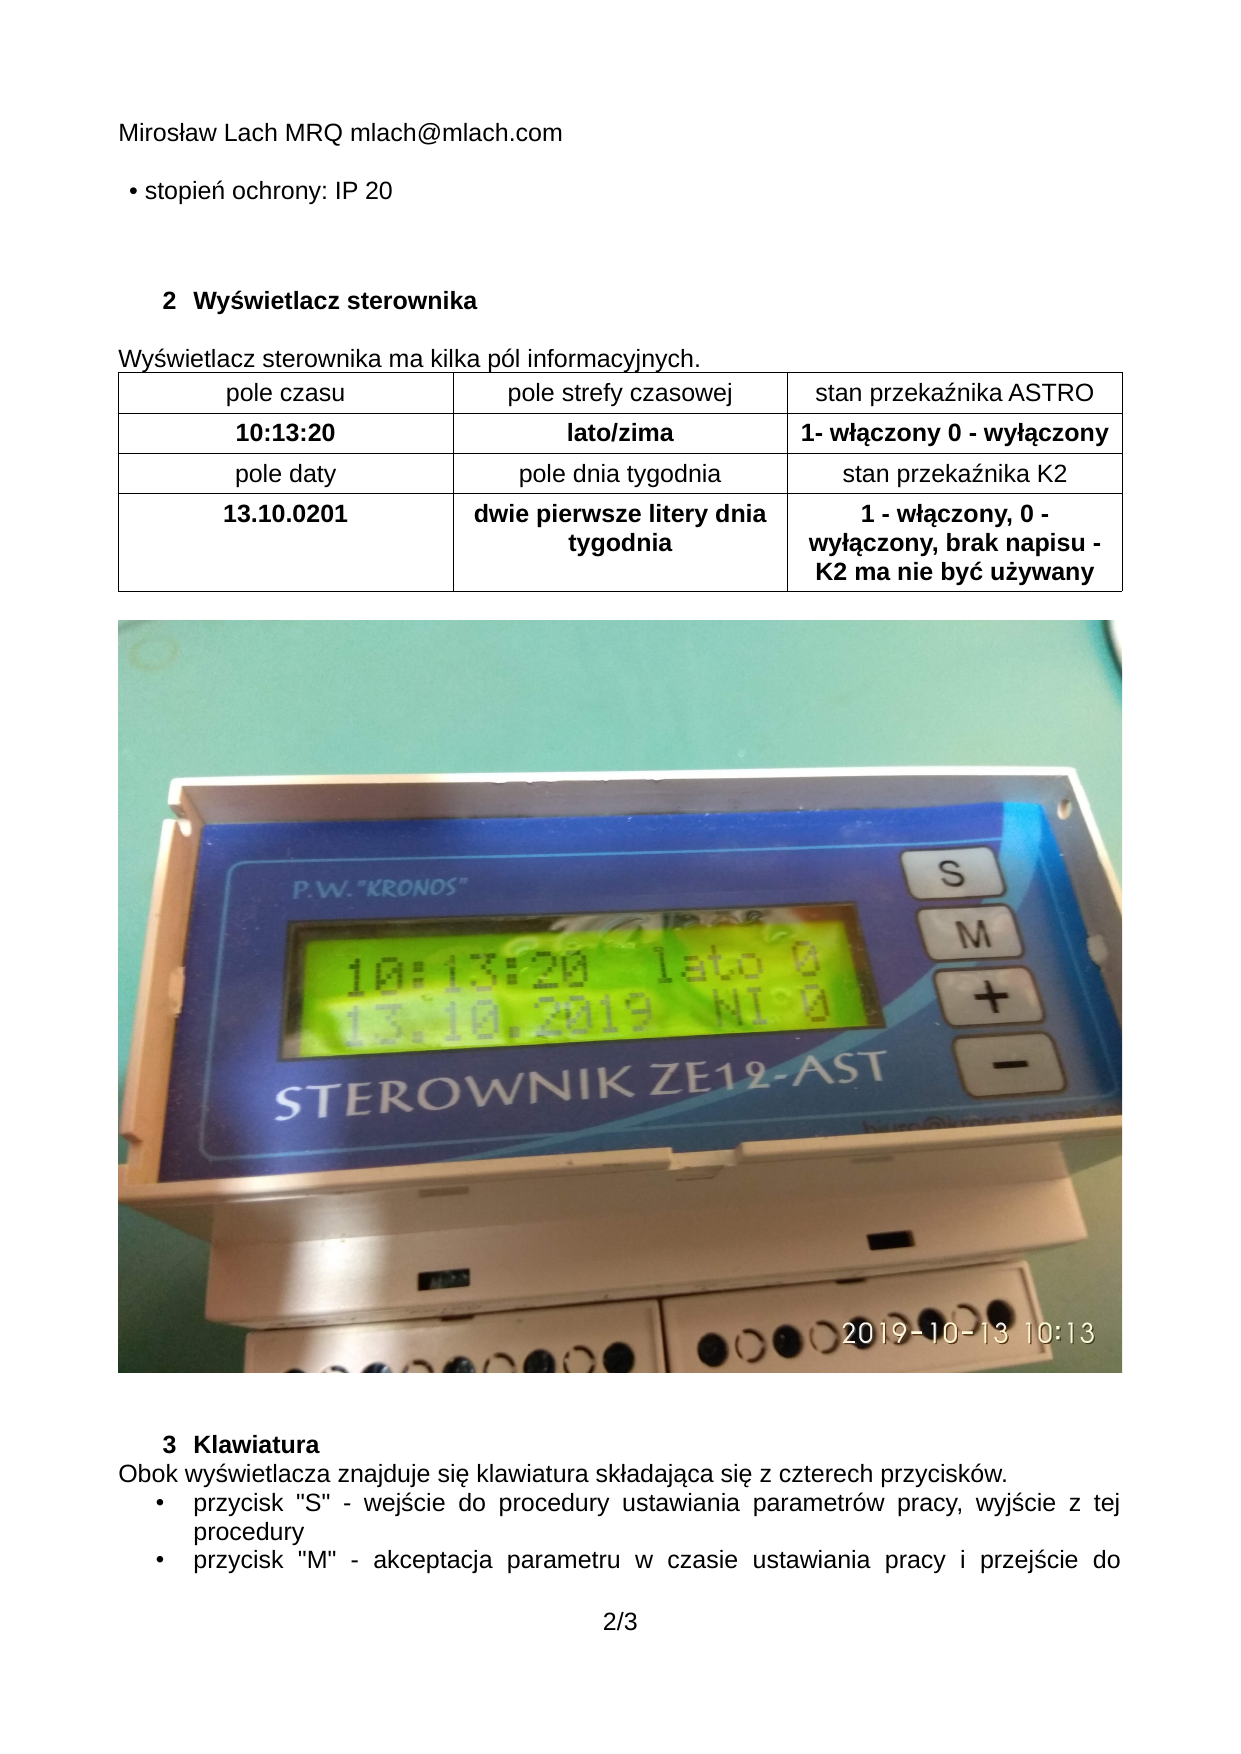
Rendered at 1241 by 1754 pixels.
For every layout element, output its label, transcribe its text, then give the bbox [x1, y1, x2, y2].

text Wyświetlacz sterownika ma kilka pól informacyjnych. [118, 343, 1122, 372]
list przycisk "S" - wejście do procedury ustawiania parametrów pracy, wyjście z tej procedury [156, 1488, 1122, 1545]
picture [118, 620, 1123, 1373]
table_header pole czasu [119, 373, 453, 413]
table_cell 1- włączony 0 - wyłączony [788, 414, 1122, 453]
list Klawiatura [156, 1430, 1122, 1459]
table_cell 1 - włączony, 0 - wyłączony, brak napisu - K2 ma nie być używany [788, 494, 1122, 591]
table_cell pole dnia tygodnia [454, 454, 787, 493]
table_cell pole daty [119, 454, 453, 493]
list przycisk "M" - akceptacja parametru w czasie ustawiania pracy i przejście do [156, 1545, 1122, 1574]
text Obok wyświetlacza znajduje się klawiatura składająca się z czterech przycisków. [118, 1459, 1122, 1488]
list Wyświetlacz sterownika [156, 286, 1122, 315]
table_cell lato/zima [454, 414, 787, 453]
table_header • stopień ochrony: IP 20 [129, 176, 1024, 205]
table_header pole strefy czasowej [454, 373, 787, 413]
table_cell 10:13:20 [119, 414, 453, 453]
table_cell 12.10.201 [119, 494, 453, 591]
table_header [118, 176, 129, 205]
table_header [118, 205, 1024, 228]
table_cell stan przekaźnika K2 [788, 454, 1122, 493]
table_header stan przekaźnika ASTRO [788, 373, 1122, 413]
table_cell dwie pierwsze litery dnia tygodnia [454, 494, 787, 591]
